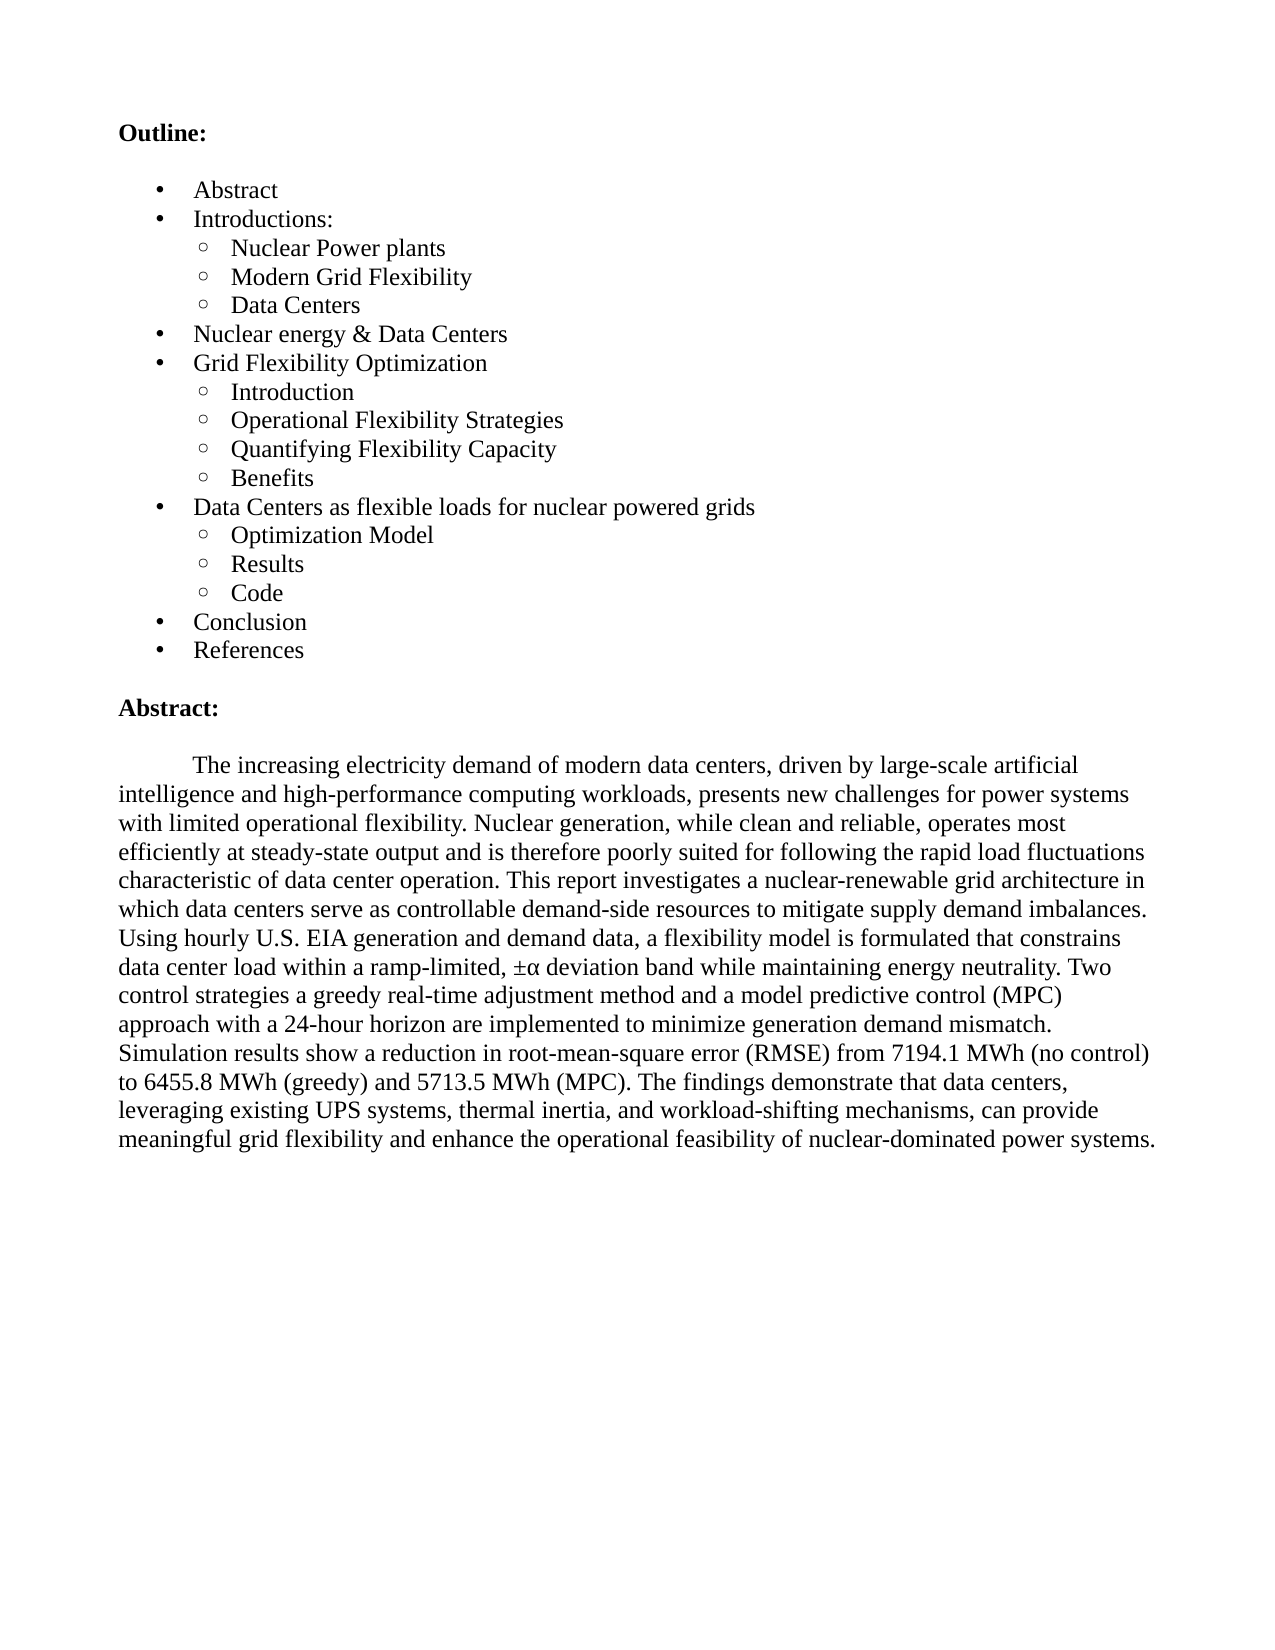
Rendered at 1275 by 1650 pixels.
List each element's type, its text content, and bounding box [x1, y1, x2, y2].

list Nuclear energy & Data Centers [156, 319, 1157, 348]
list Introductions: [156, 204, 1157, 233]
list Modern Grid Flexibility [193, 262, 1157, 291]
text The increasing electricity demand of modern data centers, driven by large-scale artificial intelligence and high-performance computing workloads, presents new challenges for power systems with limited operational flexibility. Nuclear generation, while clean and reliable, operates most efficiently at steady-state output and is therefore poorly suited for following the rapid load fluctuations characteristic of data center operation. This report investigates a nuclear-renewable grid architecture in which data centers serve as controllable demand-side resources to mitigate supply demand imbalances. Using hourly U.S. EIA generation and demand data, a flexibility model is formulated that constrains data center load within a ramp-limited, ±α deviation band while maintaining energy neutrality. Two control strategies a greedy real-time adjustment method and a model predictive control (MPC) approach with a 24-hour horizon are implemented to minimize generation demand mismatch. Simulation results show a reduction in root-mean-square error (RMSE) from 7194.1 MWh (no control) to 6455.8 MWh (greedy) and 5713.5 MWh (MPC). The findings demonstrate that data centers, leveraging existing UPS systems, thermal inertia, and workload-shifting mechanisms, can provide meaningful grid flexibility and enhance the operational feasibility of nuclear-dominated power systems. [118, 722, 1157, 1153]
list Conclusion [156, 607, 1157, 636]
list Abstract [156, 176, 1157, 204]
list Operational Flexibility Strategies [193, 406, 1157, 434]
list Data Centers as flexible loads for nuclear powered grids [156, 492, 1157, 521]
text Outline: [118, 118, 1157, 147]
text Abstract: [118, 693, 1157, 722]
list Code [193, 578, 1157, 607]
list Data Centers [193, 291, 1157, 319]
list References [156, 636, 1157, 664]
list Optimization Model [193, 521, 1157, 549]
list Introduction [193, 377, 1157, 406]
list Quantifying Flexibility Capacity [193, 434, 1157, 463]
list Nuclear Power plants [193, 233, 1157, 262]
list Results [193, 549, 1157, 578]
list Grid Flexibility Optimization [156, 348, 1157, 377]
list Benefits [193, 463, 1157, 492]
